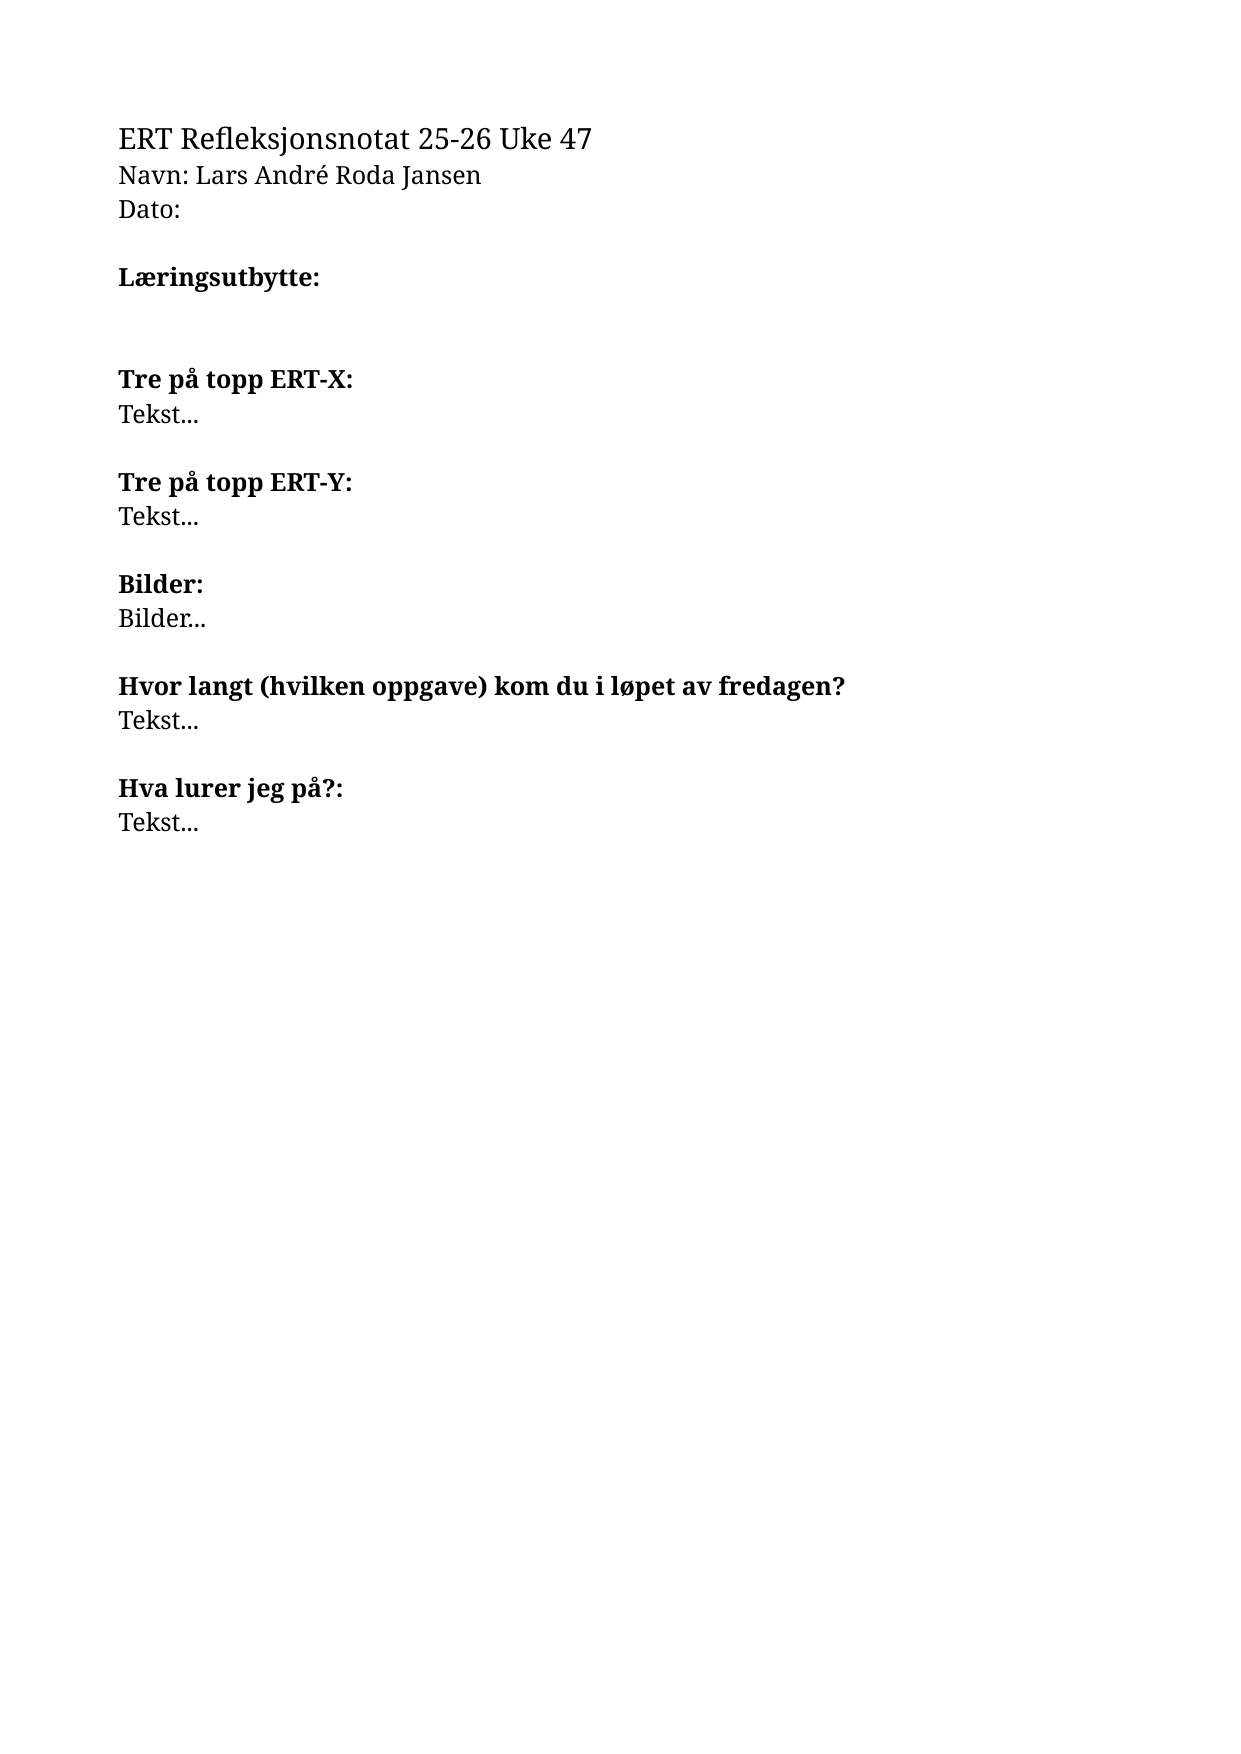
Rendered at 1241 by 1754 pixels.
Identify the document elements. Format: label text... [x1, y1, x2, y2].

text Tre på topp ERT-X: [118, 362, 1122, 396]
text Dato: [118, 192, 1122, 226]
text Bilder: [118, 567, 1122, 601]
text Hva lurer jeg på?: [118, 771, 1122, 805]
text Bilder... [118, 601, 1122, 635]
text Tre på topp ERT-Y: [118, 464, 1122, 498]
text Tekst... [118, 396, 1122, 430]
text Tekst... [118, 498, 1122, 532]
text Navn: Lars André Roda Jansen [118, 158, 1122, 192]
text Tekst... [118, 805, 1122, 839]
text Hvor langt (hvilken oppgave) kom du i løpet av fredagen? [118, 669, 1122, 703]
text Læringsutbytte: [118, 260, 1122, 294]
text ERT Refleksjonsnotat 25-26 Uke 47 [118, 118, 1122, 158]
text Tekst... [118, 703, 1122, 737]
